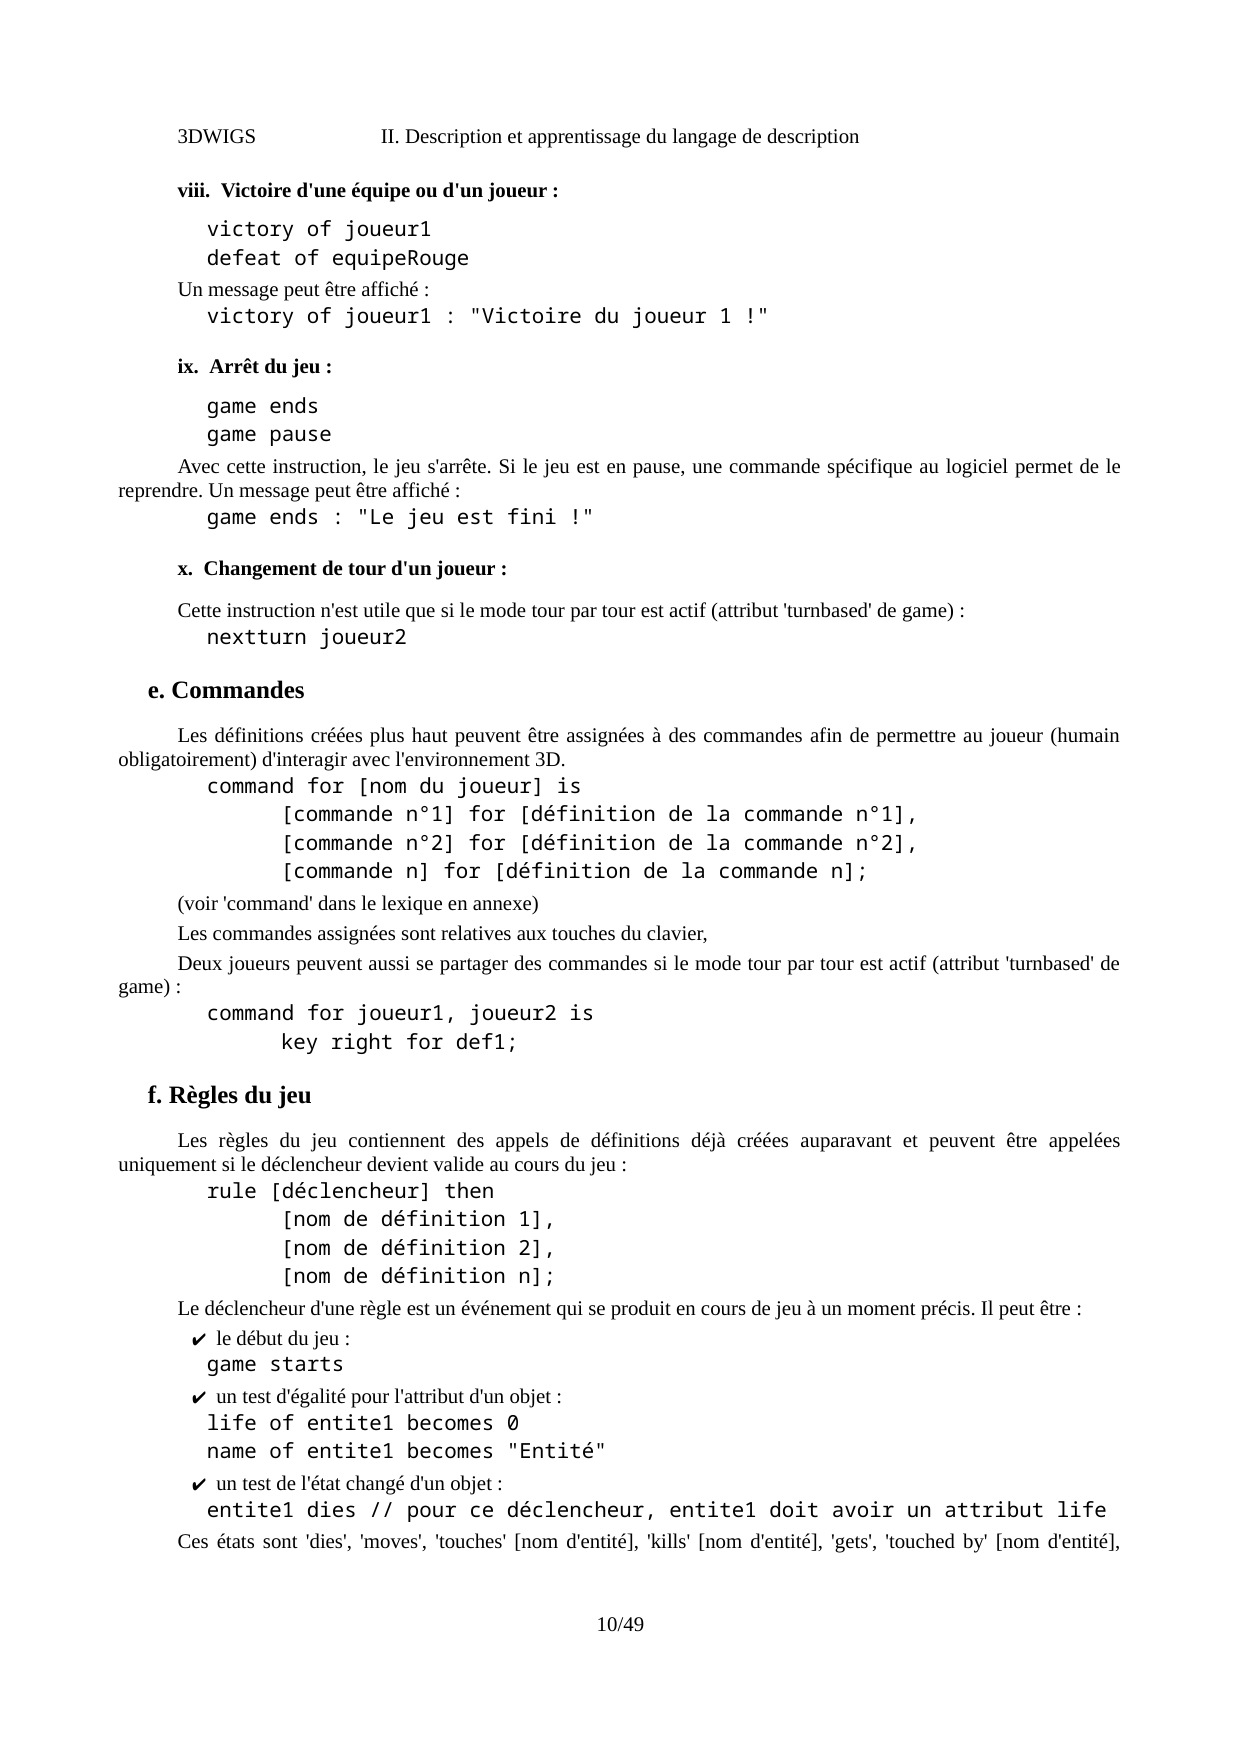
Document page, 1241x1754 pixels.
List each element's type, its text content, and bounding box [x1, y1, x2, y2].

text victory of joueur1 [207, 214, 1122, 243]
text command for [nom du joueur] is [207, 771, 1122, 799]
list le début du jeu : [192, 1325, 1122, 1349]
text Avec cette instruction, le jeu s'arrête. Si le jeu est en pause, une commande spécifique au logiciel permet de le reprendre. Un message peut être affiché : [118, 454, 1122, 502]
subtitle Changement de tour d'un joueur : [177, 555, 1122, 579]
text key right for def1; [207, 1027, 1122, 1055]
text victory of joueur1 : "Victoire du joueur 1 !" [207, 301, 1122, 329]
text Le déclencheur d'une règle est un événement qui se produit en cours de jeu à un moment précis. Il peut être : [118, 1295, 1122, 1319]
text defeat of equipeRouge [207, 243, 1122, 271]
text life of entite1 becomes 0 [207, 1408, 1122, 1436]
text game starts [207, 1349, 1122, 1378]
text [nom de définition n]; [207, 1261, 1122, 1289]
subtitle Victoire d'une équipe ou d'un joueur : [177, 178, 1122, 202]
text [commande n°1] for [définition de la commande n°1], [207, 799, 1122, 828]
text [commande n°2] for [définition de la commande n°2], [207, 828, 1122, 856]
text [nom de définition 2], [207, 1233, 1122, 1261]
text (voir 'command' dans le lexique en annexe) [118, 890, 1122, 914]
list un test d'égalité pour l'attribut d'un objet : [192, 1384, 1122, 1408]
text [commande n] for [définition de la commande n]; [207, 856, 1122, 884]
text nextturn joueur2 [207, 622, 1122, 650]
text Les règles du jeu contiennent des appels de définitions déjà créées auparavant et peuvent être appelées uniquement si le déclencheur devient valide au cours du jeu : [118, 1128, 1122, 1176]
text game ends [207, 391, 1122, 419]
text Les commandes assignées sont relatives aux touches du clavier, [118, 920, 1122, 944]
text entite1 dies // pour ce déclencheur, entite1 doit avoir un attribut life [207, 1495, 1122, 1523]
list un test de l'état changé d'un objet : [192, 1471, 1122, 1495]
subtitle Arrêt du jeu : [177, 354, 1122, 378]
text Deux joueurs peuvent aussi se partager des commandes si le mode tour par tour est actif (attribut 'turnbased' de game) : [118, 950, 1122, 998]
text [nom de définition 1], [207, 1204, 1122, 1233]
subtitle Règles du jeu [118, 1080, 1122, 1109]
subtitle Commandes [118, 675, 1122, 704]
text game ends : "Le jeu est fini !" [207, 502, 1122, 530]
text rule [déclencheur] then [207, 1176, 1122, 1204]
text command for joueur1, joueur2 is [207, 998, 1122, 1027]
text game pause [207, 419, 1122, 448]
text Cette instruction n'est utile que si le mode tour par tour est actif (attribut 'turnbased' de game) : [118, 598, 1122, 622]
text Les définitions créées plus haut peuvent être assignées à des commandes afin de permettre au joueur (humain obligatoirement) d'interagir avec l'environnement 3D. [118, 723, 1122, 771]
text name of entite1 becomes "Entité" [207, 1436, 1122, 1465]
text Ces états sont 'dies', 'moves', 'touches' [nom d'entité], 'kills' [nom d'entité], 'gets', 'touched by' [nom d'entité], [118, 1529, 1122, 1553]
text Un message peut être affiché : [118, 277, 1122, 301]
